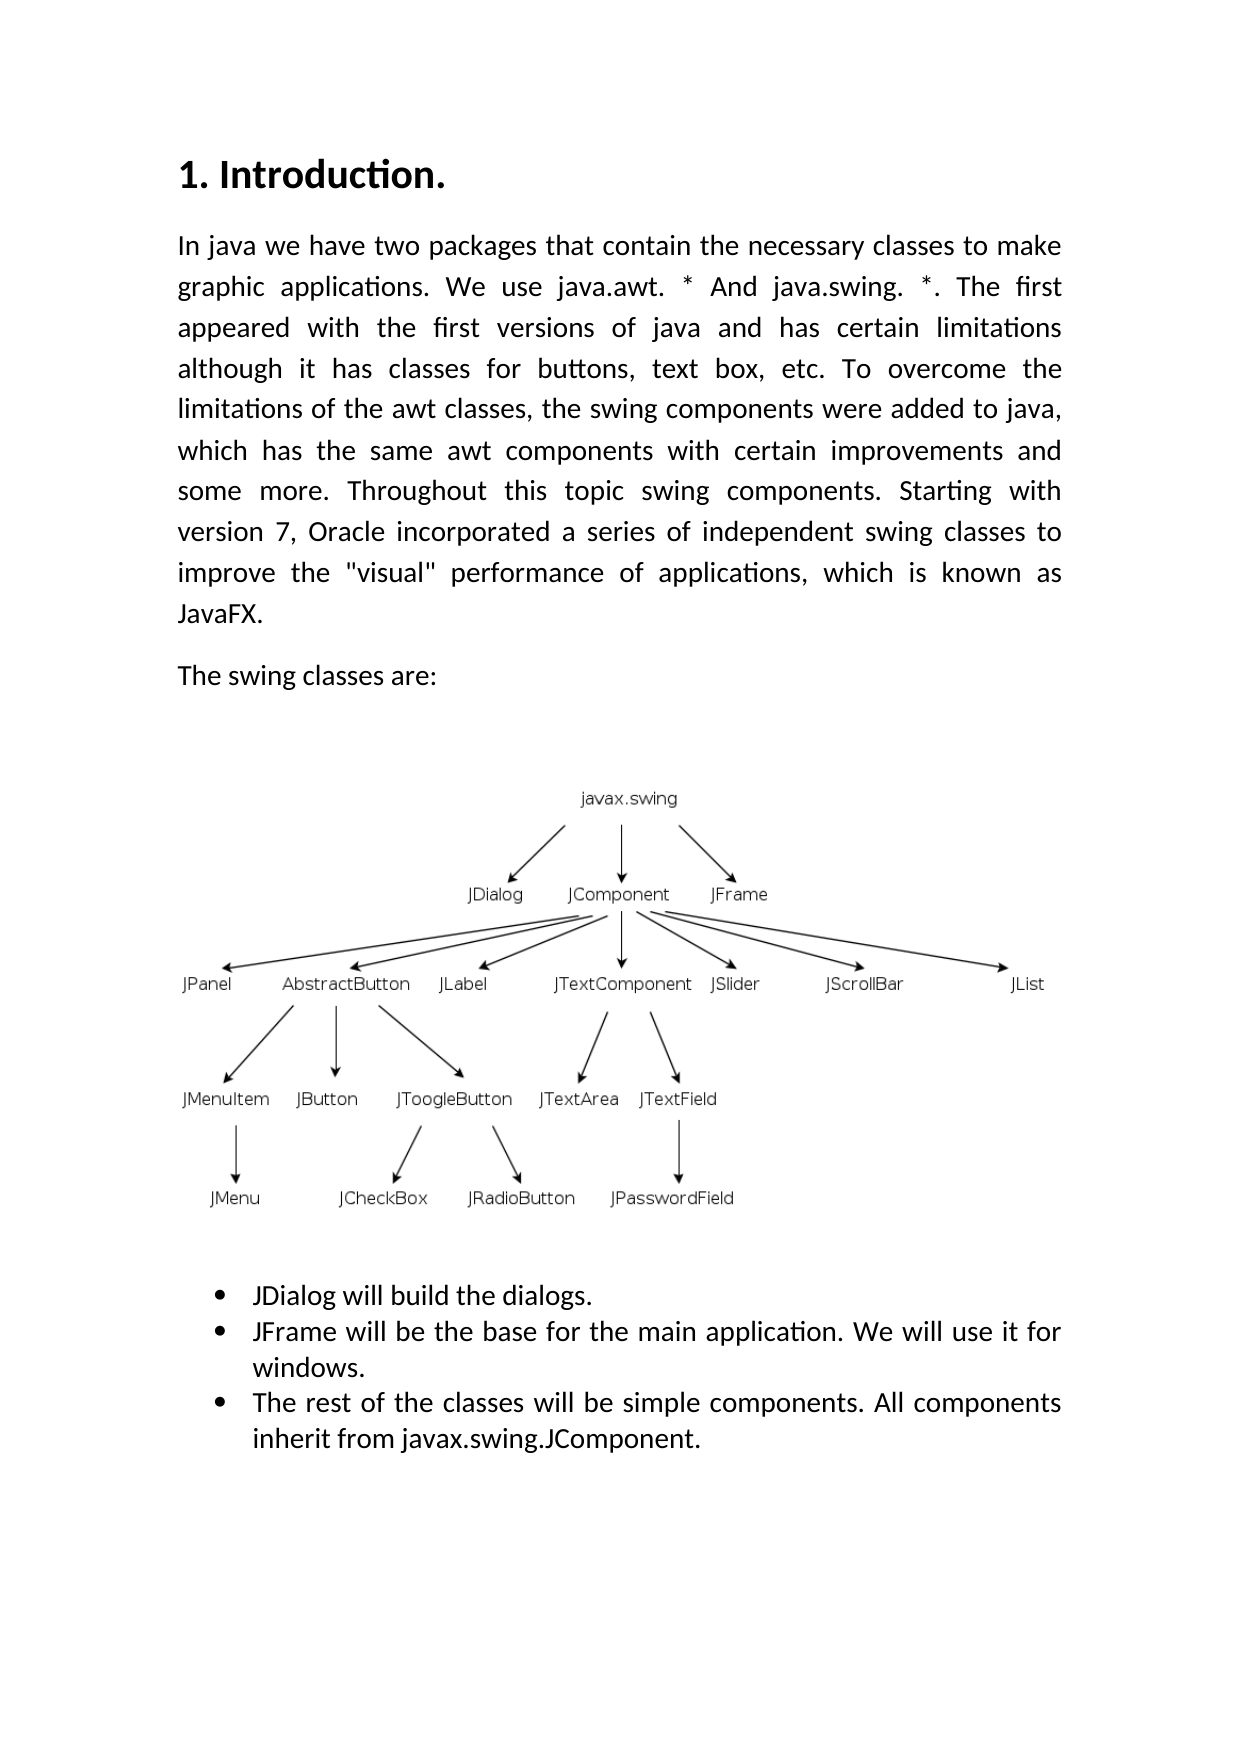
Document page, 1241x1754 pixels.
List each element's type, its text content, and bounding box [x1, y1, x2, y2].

list JDialog will build the dialogs. [215, 1277, 1063, 1313]
text 1. Introduction. [177, 148, 1063, 198]
list The rest of the classes will be simple components. All components inherit from javax.swing.JComponent. [215, 1384, 1063, 1456]
text In java we have two packages that contain the necessary classes to make graphic applications. We use java.awt. * And java.swing. *. The first appeared with the first versions of java and has certain limitations although it has classes for buttons, text box, etc. To overcome the limitations of the awt classes, the swing components were added to java, which has the same awt components with certain improvements and some more. Throughout this topic swing components. Starting with version 7, Oracle incorporated a series of independent swing classes to improve the "visual" performance of applications, which is known as JavaFX. [177, 227, 1063, 631]
picture [177, 780, 1063, 1217]
text The swing classes are: [177, 657, 1063, 693]
list JFrame will be the base for the main application. We will use it for windows. [215, 1313, 1063, 1384]
